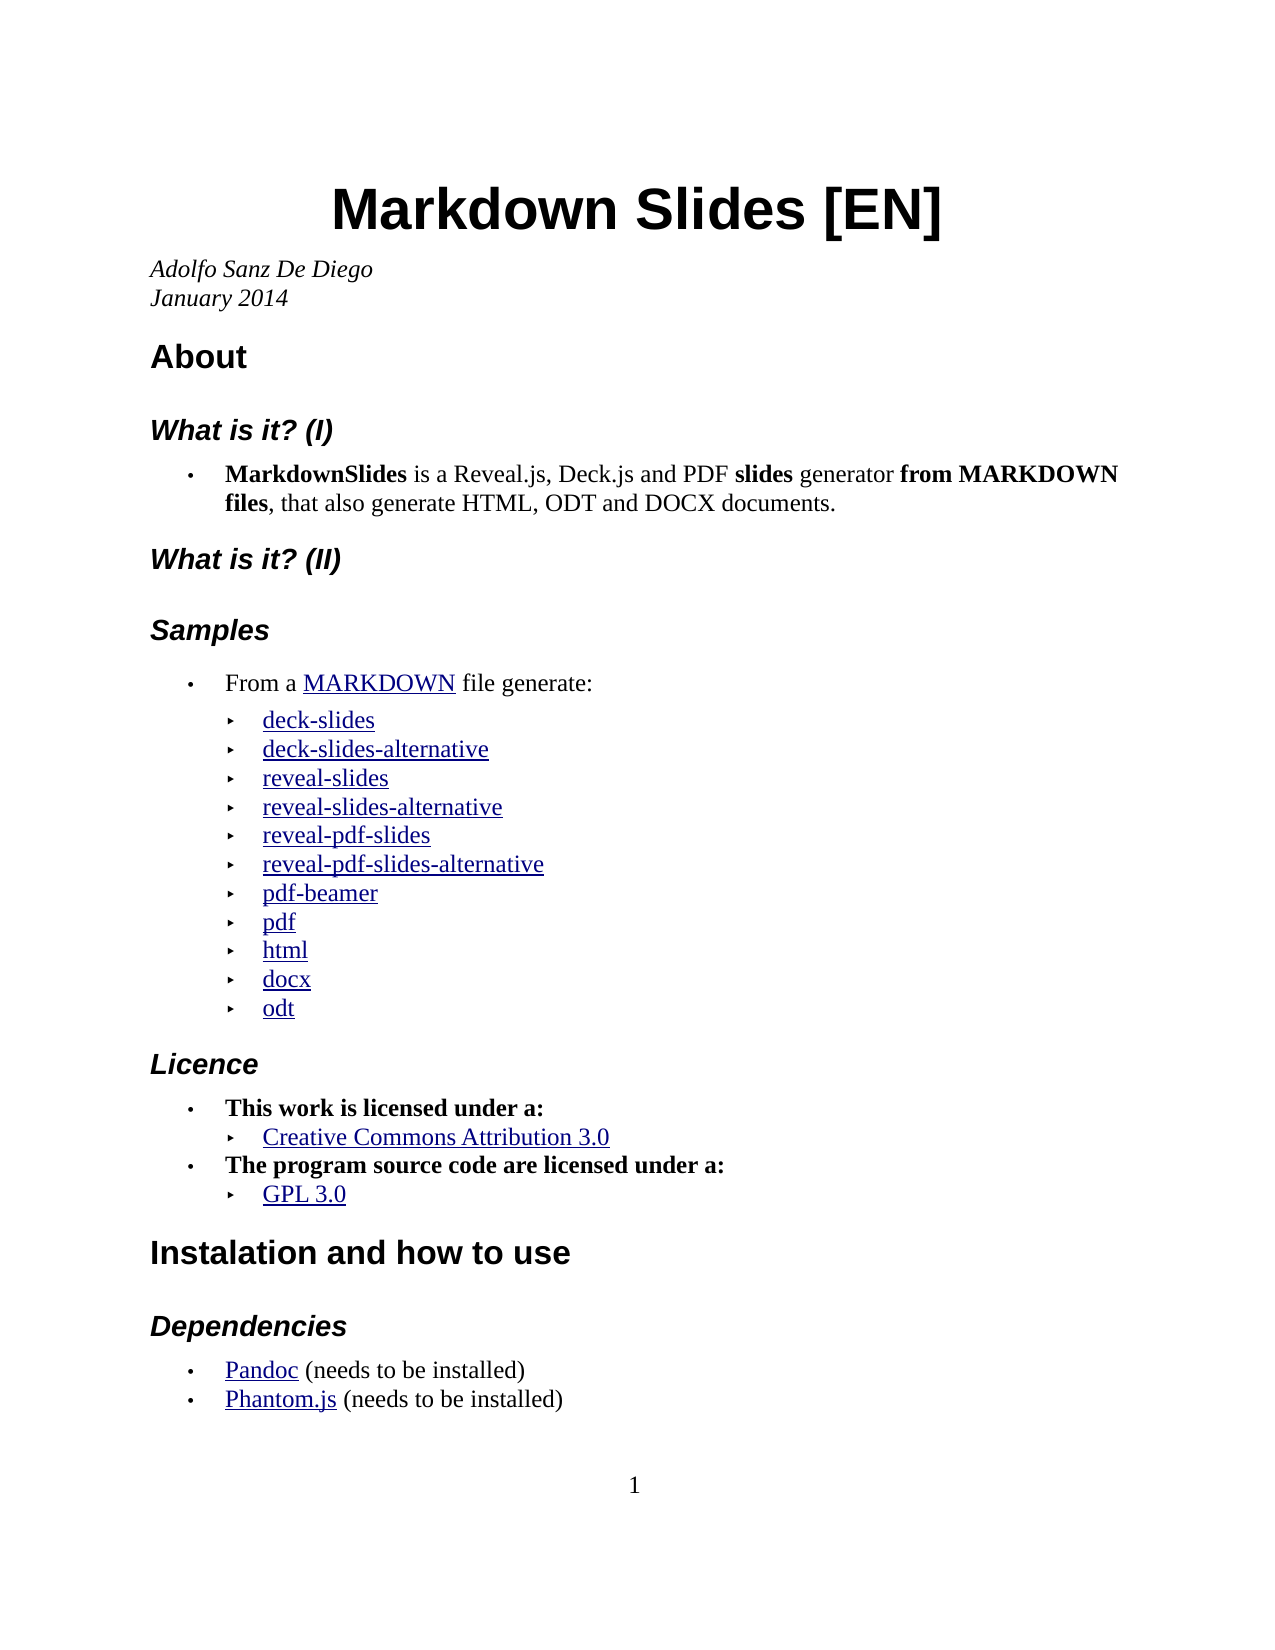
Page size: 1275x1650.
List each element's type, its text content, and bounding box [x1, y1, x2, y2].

list Phantom.js (needs to be installed) [187, 1384, 1125, 1412]
list Creative Commons Attribution 3.0 [225, 1122, 1125, 1150]
list reveal-pdf-slides [225, 821, 1125, 849]
subtitle Licence [150, 1047, 1125, 1080]
text Adolfo Sanz De Diego [150, 254, 1125, 283]
list reveal-slides-alternative [225, 792, 1125, 821]
list html [225, 936, 1125, 964]
list pdf [225, 907, 1125, 936]
list From a MARKDOWN file generate: [187, 668, 1125, 697]
subtitle About [150, 337, 1125, 376]
list reveal-pdf-slides-alternative [225, 849, 1125, 878]
list docx [225, 964, 1125, 993]
subtitle What is it? (I) [150, 413, 1125, 447]
list This work is licensed under a: [187, 1093, 1125, 1122]
subtitle Instalation and how to use [150, 1233, 1125, 1271]
list The program source code are licensed under a: [187, 1150, 1125, 1179]
list GPL 3.0 [225, 1179, 1125, 1208]
subtitle What is it? (II) [150, 542, 1125, 575]
list pdf-beamer [225, 878, 1125, 907]
text January 2014 [150, 283, 1125, 312]
subtitle Dependencies [150, 1309, 1125, 1342]
list MarkdownSlides is a Reveal.js, Deck.js and PDF slides generator from MARKDOWN files, that also generate HTML, ODT and DOCX documents. [187, 459, 1125, 517]
list Pandoc (needs to be installed) [187, 1355, 1125, 1384]
list deck-slides [225, 706, 1125, 734]
list reveal-slides [225, 763, 1125, 792]
subtitle Samples [150, 613, 1125, 646]
title Markdown Slides [EN] [150, 175, 1125, 242]
list deck-slides-alternative [225, 734, 1125, 763]
list odt [225, 993, 1125, 1022]
